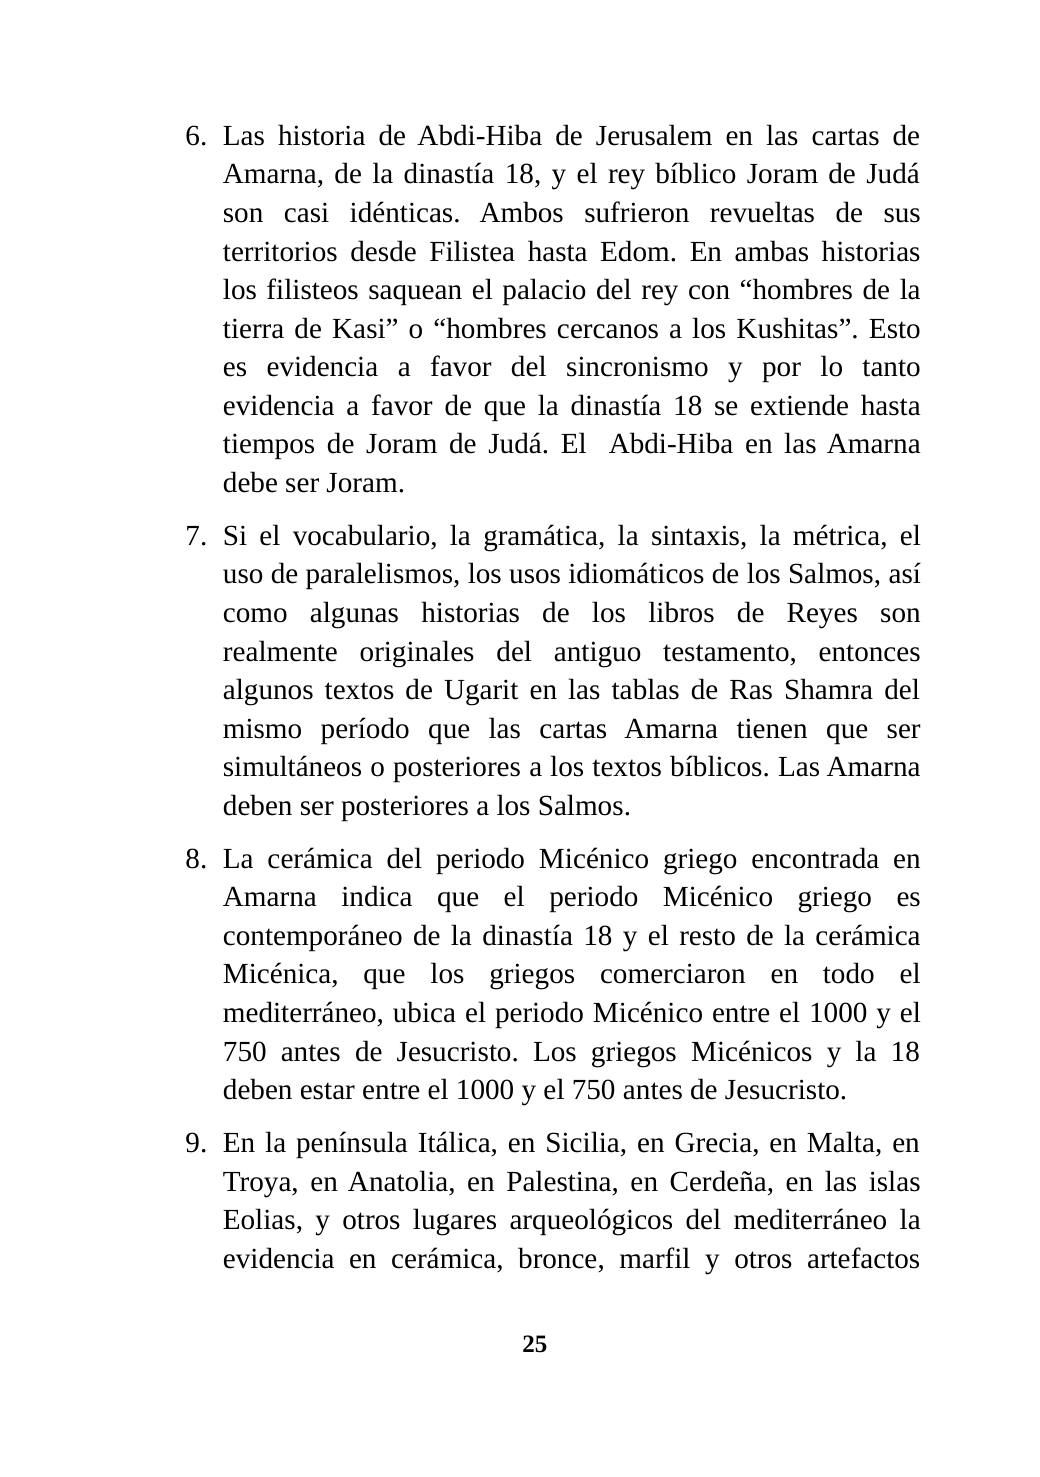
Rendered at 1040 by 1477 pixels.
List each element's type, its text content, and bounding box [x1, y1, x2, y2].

list Si el vocabulario, la gramática, la sintaxis, la métrica, el uso de paralelismos, los usos idiomáticos de los Salmos, así como algunas historias de los libros de Reyes son realmente originales del antiguo testamento, entonces algunos textos de Ugarit en las tablas de Ras Shamra del mismo período que las cartas Amarna tienen que ser simultáneos o posteriores a los textos bíblicos. Las Amarna deben ser posteriores a los Salmos. [185, 518, 921, 821]
list En la península Itálica, en Sicilia, en Grecia, en Malta, en Troya, en Anatolia, en Palestina, en Cerdeña, en las islas Eolias, y otros lugares arqueológicos del mediterráneo la evidencia en cerámica, bronce, marfil y otros artefactos [185, 1125, 921, 1274]
list La cerámica del periodo Micénico griego encontrada en Amarna indica que el periodo Micénico griego es contemporáneo de la dinastía 18 y el resto de la cerámica Micénica, que los griegos comerciaron en todo el mediterráneo, ubica el periodo Micénico entre el 1000 y el 750 antes de Jesucristo. Los griegos Micénicos y la 18 deben estar entre el 1000 y el 750 antes de Jesucristo. [185, 841, 921, 1106]
list Las historia de Abdi-Hiba de Jerusalem en las cartas de Amarna, de la dinastía 18, y el rey bíblico Joram de Judá son casi idénticas. Ambos sufrieron revueltas de sus territorios desde Filistea hasta Edom. En ambas historias los filisteos saquean el palacio del rey con “hombres de la tierra de Kasi” o “hombres cercanos a los Kushitas”. Esto es evidencia a favor del sincronismo y por lo tanto evidencia a favor de que la dinastía 18 se extiende hasta tiempos de Joram de Judá. El Abdi-Hiba en las Amarna debe ser Joram. [185, 118, 921, 498]
